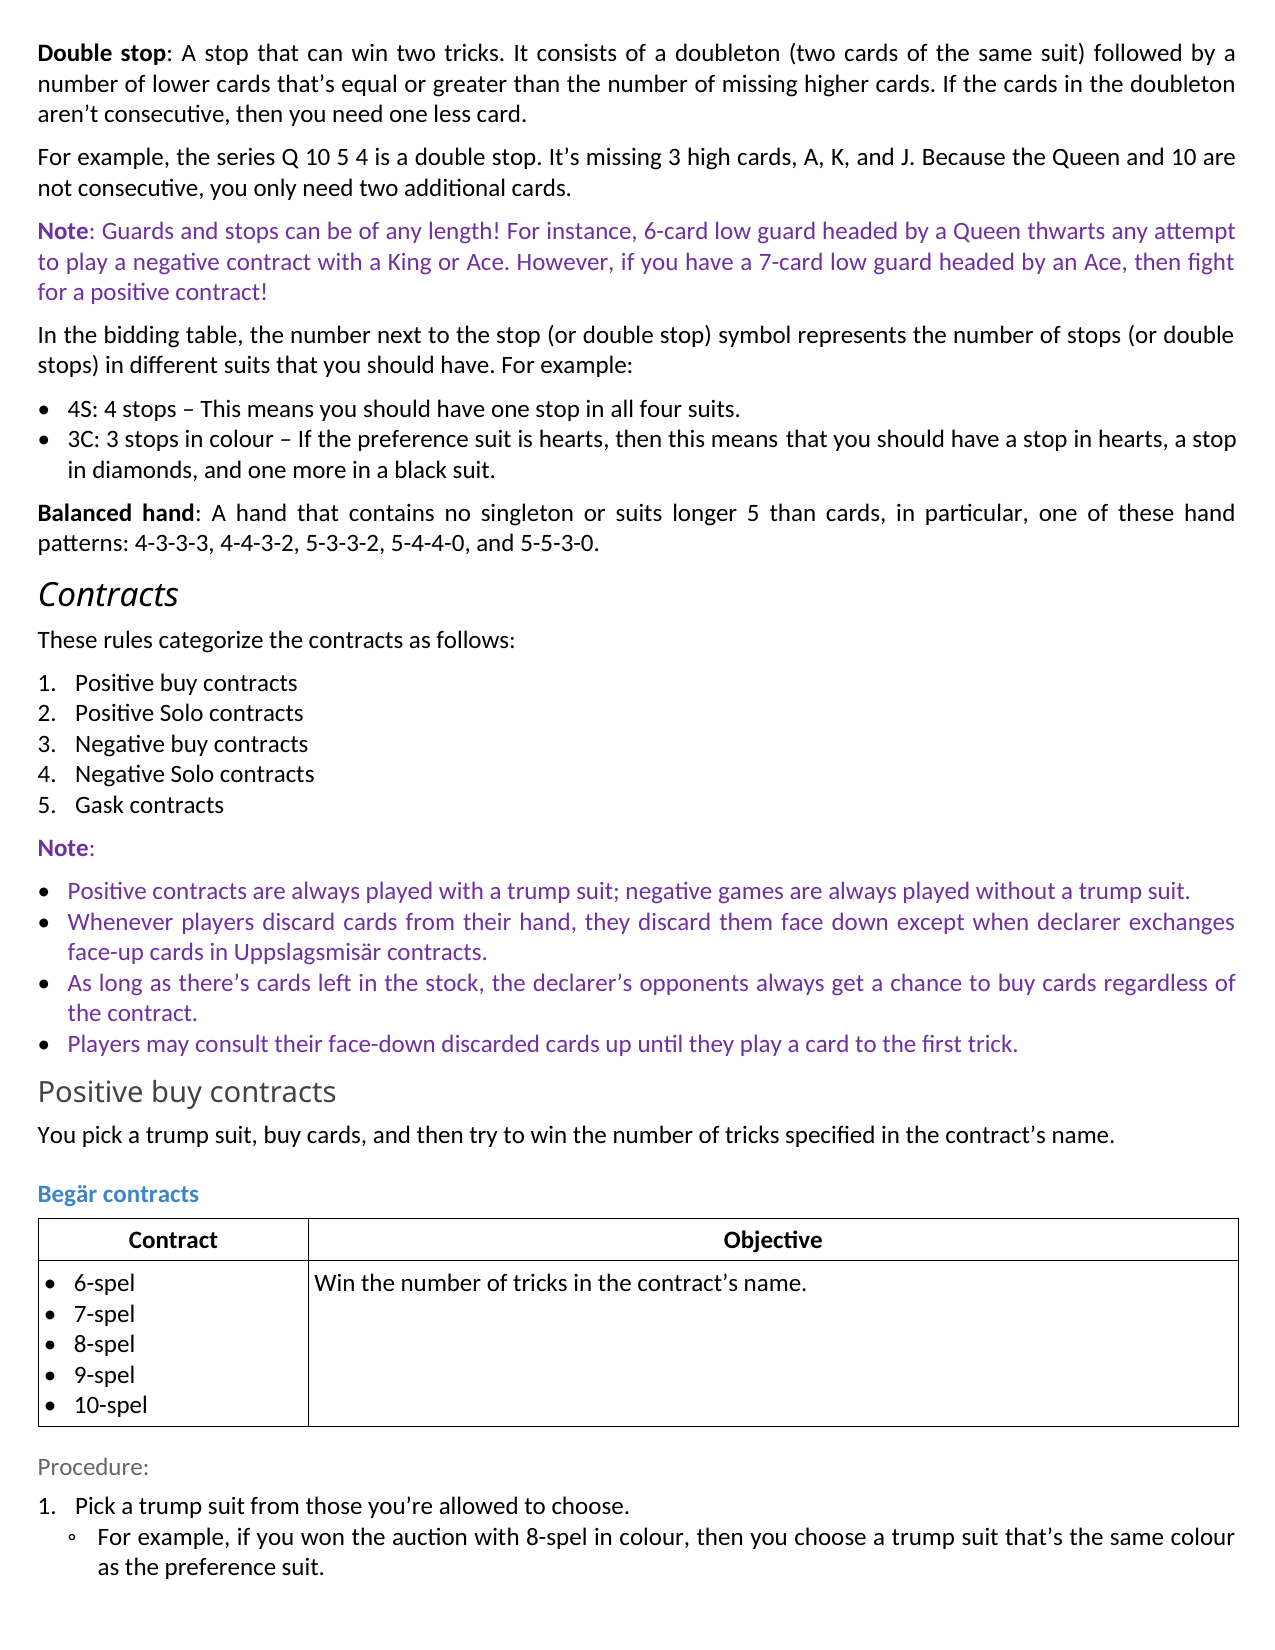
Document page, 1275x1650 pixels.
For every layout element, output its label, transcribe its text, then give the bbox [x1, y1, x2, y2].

list As long as there’s cards left in the stock, the declarer’s opponents always get a chance to buy cards regardless of the contract. [37, 967, 1237, 1028]
text Note: [37, 832, 1237, 863]
list For example, if you won the auction with 8-spel in colour, then you choose a trump suit that’s the same colour as the preference suit. [67, 1521, 1237, 1582]
text You pick a trump suit, buy cards, and then try to win the number of tricks specified in the contract’s name. [37, 1119, 1237, 1149]
text Balanced hand: A hand that contains no singleton or suits longer 5 than cards, in particular, one of these hand patterns: 4-3-3-3, 4-4-3-2, 5-3-3-2, 5-4-4-0, and 5-5-3-0. [37, 497, 1237, 558]
list Positive buy contracts [37, 667, 1237, 698]
list Gask contracts [37, 789, 1237, 820]
table_cell Win the number of tricks in the contract’s name. [309, 1261, 1238, 1426]
text These rules categorize the contracts as follows: [37, 624, 1237, 654]
text Note: Guards and stops can be of any length! For instance, 6-card low guard headed by a Queen thwarts any attempt to play a negative contract with a King or Ace. However, if you have a 7-card low guard headed by an Ace, then fight for a positive contract! [37, 215, 1237, 307]
subtitle Procedure: [37, 1452, 1237, 1482]
subtitle Positive buy contracts [37, 1071, 1237, 1111]
subtitle Contracts [37, 570, 1237, 616]
text In the bidding table, the number next to the stop (or double stop) symbol represents the number of stops (or double stops) in different suits that you should have. For example: [37, 319, 1237, 380]
table_header Objective [309, 1219, 1238, 1260]
list Players may consult their face-down discarded cards up until they play a card to the first trick. [37, 1028, 1237, 1058]
text Double stop: A stop that can win two tricks. It consists of a doubleton (two cards of the same suit) followed by a number of lower cards that’s equal or greater than the number of missing higher cards. If the cards in the doubleton aren’t consecutive, then you need one less card. [37, 37, 1237, 129]
table_cell 6-spel 7-spel 8-spel 9-spel 10-spel [39, 1261, 308, 1426]
list Positive Solo contracts [37, 698, 1237, 728]
subtitle Begär contracts [37, 1178, 1237, 1209]
list Whenever players discard cards from their hand, they discard them face down except when declarer exchanges face-up cards in Uppslagsmisär contracts. [37, 906, 1237, 967]
list Pick a trump suit from those you’re allowed to choose. [37, 1490, 1237, 1521]
list Negative buy contracts [37, 728, 1237, 759]
text For example, the series Q 10 5 4 is a double stop. It’s missing 3 high cards, A, K, and J. Because the Queen and 10 are not consecutive, you only need two additional cards. [37, 142, 1237, 203]
table_header Contract [39, 1219, 308, 1260]
list 4S: 4 stops – This means you should have one stop in all four suits. [37, 393, 1237, 423]
list 3C: 3 stops in colour – If the preference suit is hearts, then this means that you should have a stop in hearts, a stop in diamonds, and one more in a black suit. [37, 423, 1237, 484]
list Negative Solo contracts [37, 759, 1237, 789]
list Positive contracts are always played with a trump suit; negative games are always played without a trump suit. [37, 875, 1237, 906]
